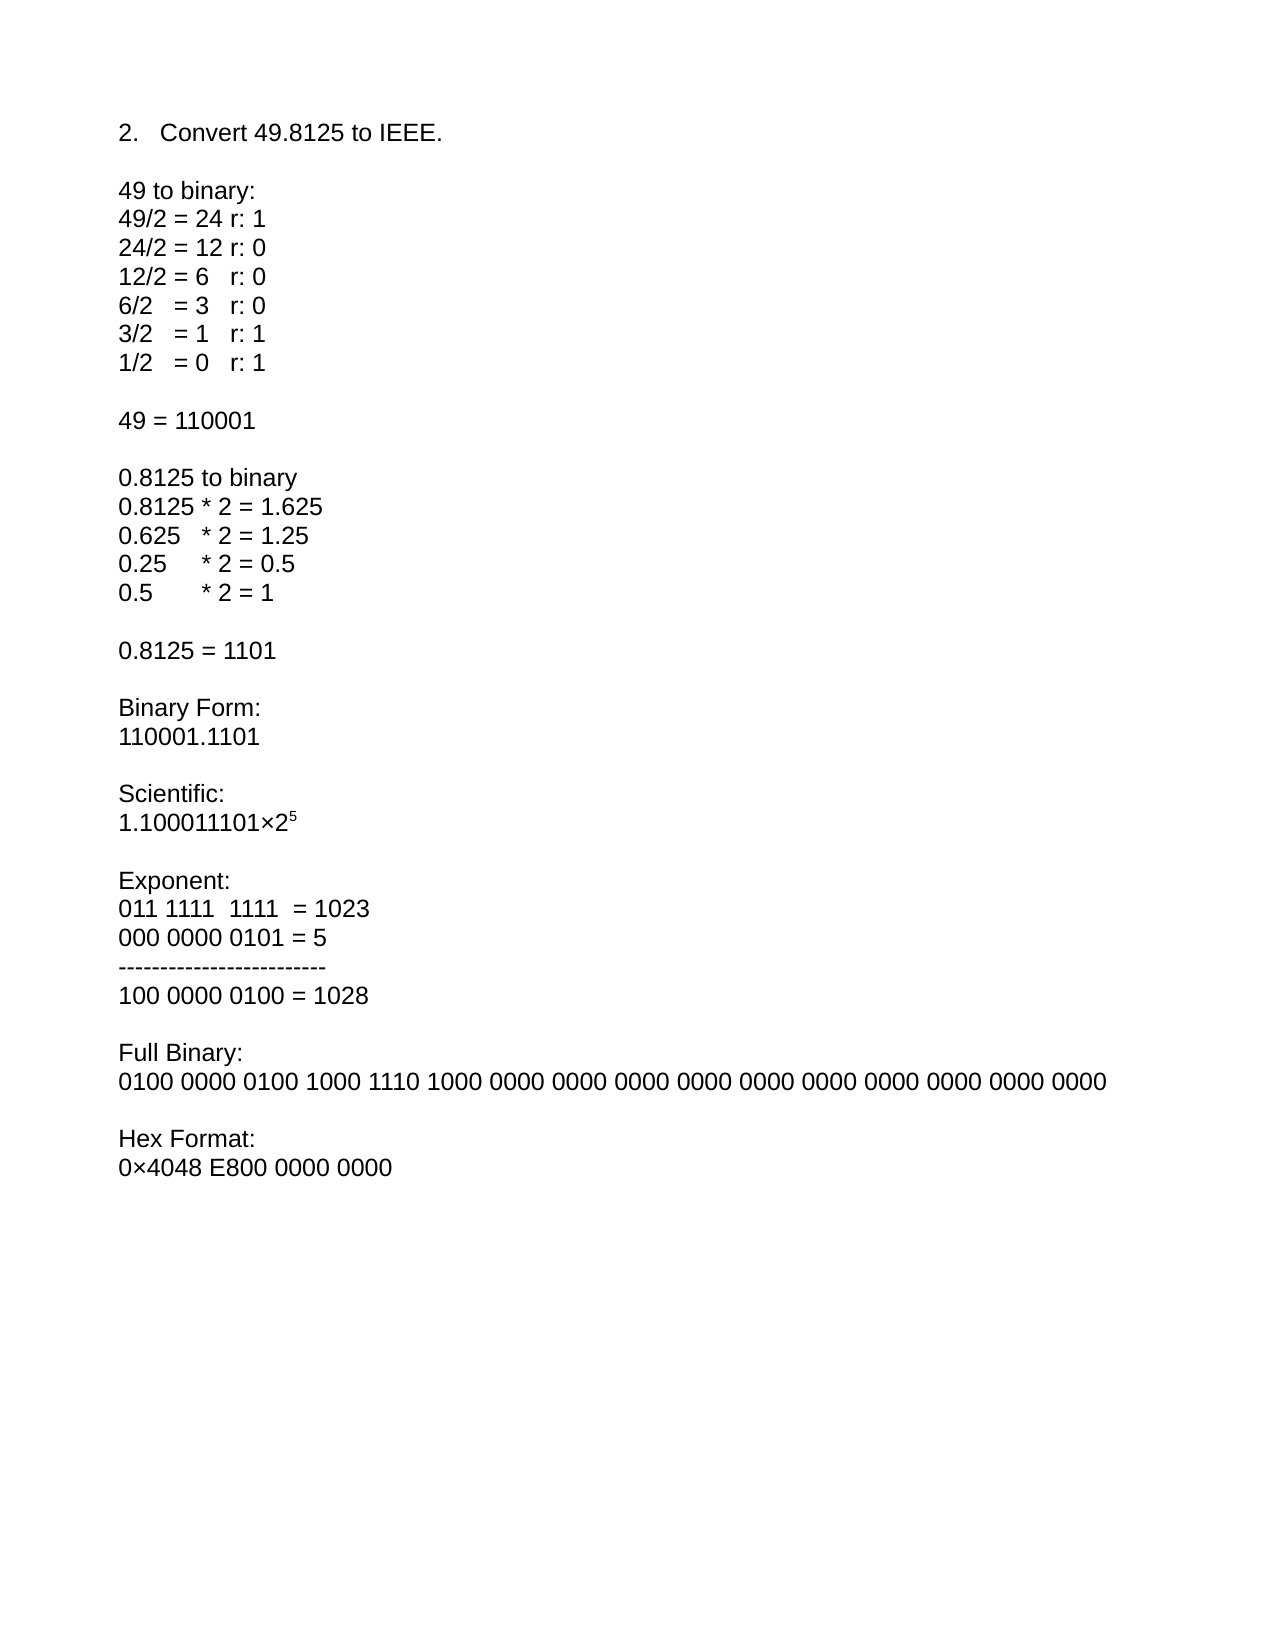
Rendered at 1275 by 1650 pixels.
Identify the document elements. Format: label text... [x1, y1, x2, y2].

text Full Binary: [118, 1038, 1157, 1067]
text 0.8125 = 1101 [118, 636, 1157, 664]
text 49 = 110001 [118, 406, 1157, 434]
text Binary Form: [118, 693, 1157, 722]
text 0.5 * 2 = 1 [118, 578, 1157, 607]
text 0.8125 to binary [118, 463, 1157, 492]
text 0.8125 * 2 = 1.625 [118, 492, 1157, 521]
text 100 0000 0100 = 1028 [118, 981, 1157, 1009]
text 1.100011101×25 [118, 808, 1157, 837]
text 2. Convert 49.8125 to IEEE. [118, 118, 1157, 147]
text 49 to binary: [118, 176, 1157, 204]
text 1/2 = 0 r: 1 [118, 348, 1157, 377]
text 000 0000 0101 = 5 [118, 923, 1157, 952]
text 3/2 = 1 r: 1 [118, 319, 1157, 348]
text Scientific: [118, 779, 1157, 808]
text Hex Format: [118, 1124, 1157, 1153]
text 0.625 * 2 = 1.25 [118, 521, 1157, 549]
text 0.25 * 2 = 0.5 [118, 549, 1157, 578]
text 6/2 = 3 r: 0 [118, 291, 1157, 319]
text 011 1111 1111 = 1023 [118, 894, 1157, 923]
text 12/2 = 6 r: 0 [118, 262, 1157, 291]
text 24/2 = 12 r: 0 [118, 233, 1157, 262]
text Exponent: [118, 866, 1157, 894]
text 49/2 = 24 r: 1 [118, 204, 1157, 233]
text 0100 0000 0100 1000 1110 1000 0000 0000 0000 0000 0000 0000 0000 0000 0000 0000 [118, 1067, 1157, 1096]
text 0×4048 E800 0000 0000 [118, 1153, 1157, 1182]
text ------------------------- [118, 952, 1157, 981]
text 110001.1101 [118, 722, 1157, 751]
